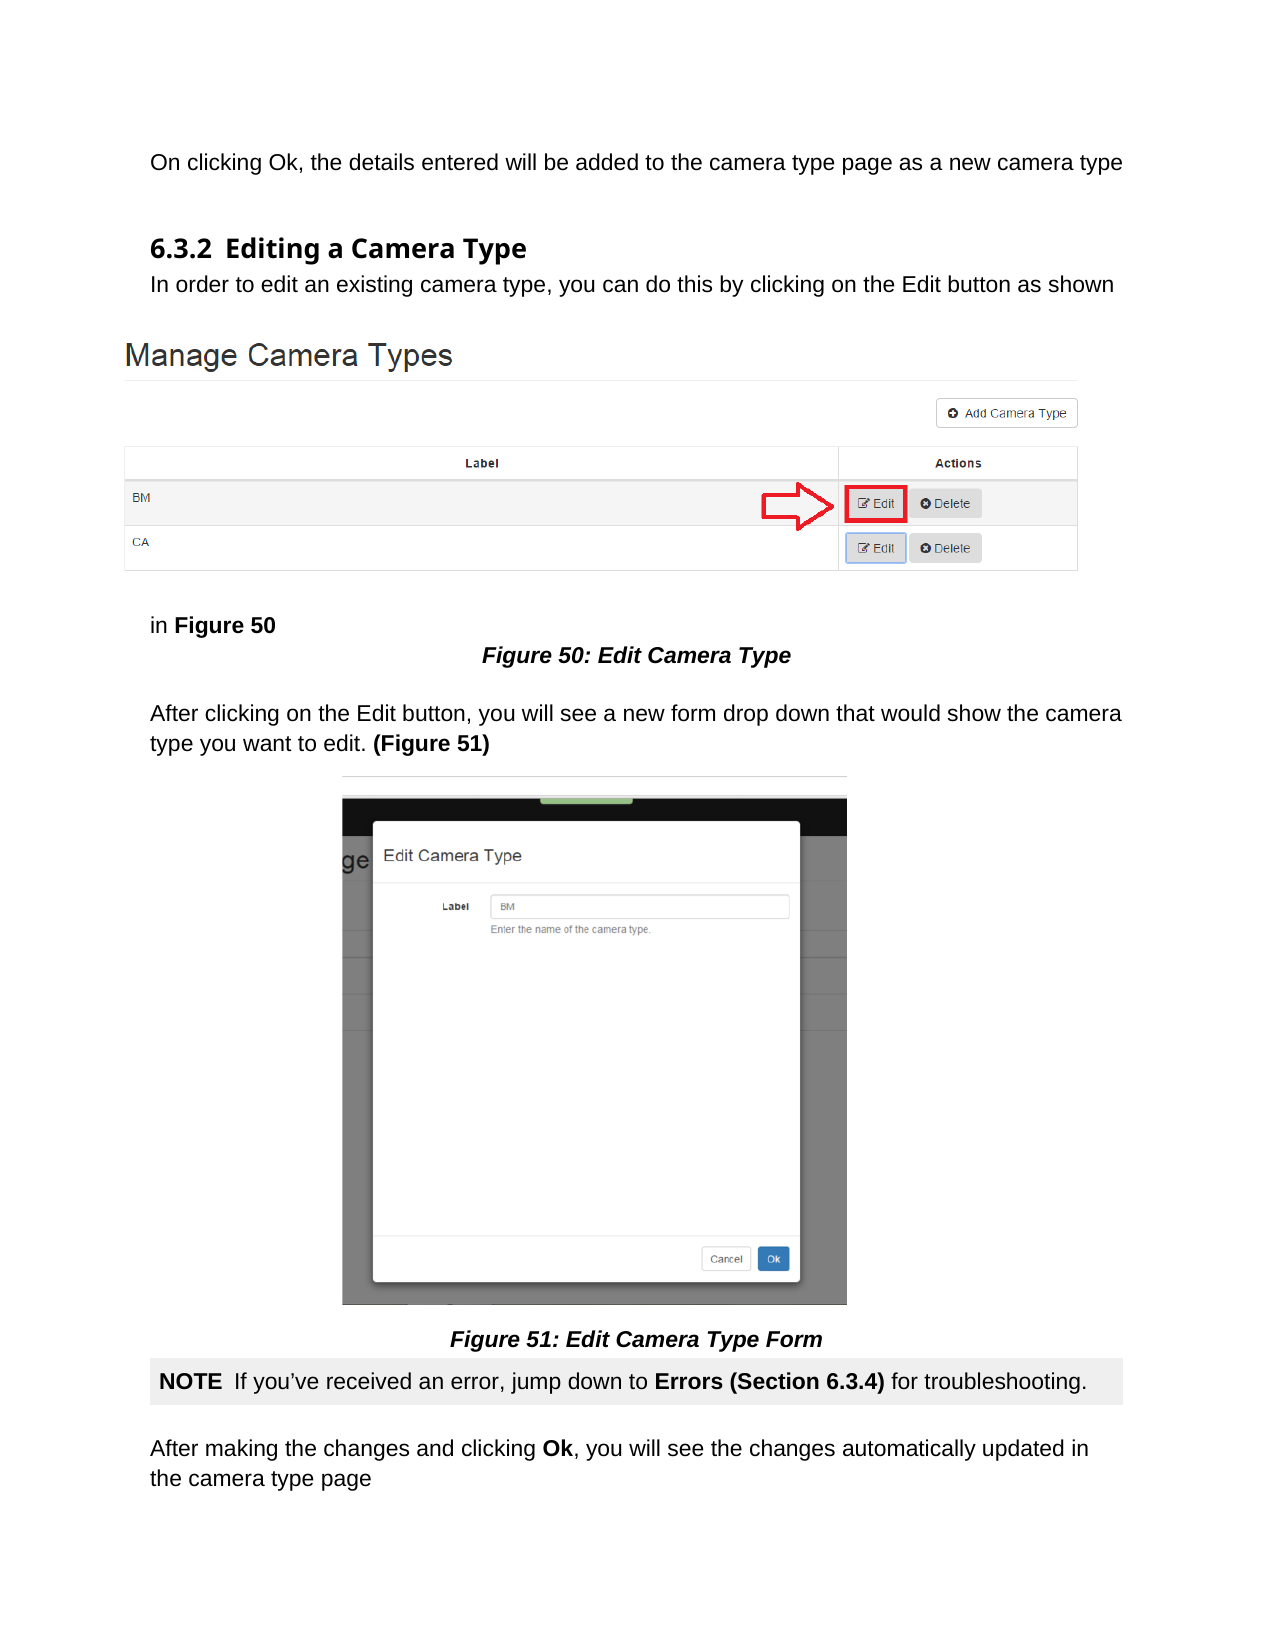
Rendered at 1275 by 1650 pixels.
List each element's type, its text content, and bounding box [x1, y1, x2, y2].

text Figure 51: Edit Camera Type Form [150, 760, 1125, 1352]
picture [118, 333, 1094, 595]
text On clicking Ok, the details entered will be added to the camera type page as a new camera type [150, 150, 1125, 176]
text After clicking on the Edit button, you will see a new form drop down that would show the camera type you want to edit. (Figure 51) [150, 701, 1125, 756]
subtitle 6.3.2 Editing a Camera Type [150, 229, 1125, 266]
text In order to edit an existing camera type, you can do this by clicking on the Edit button as shown in Figure 50 [150, 272, 1125, 639]
text Figure 50: Edit Camera Type [150, 642, 1125, 668]
text After making the changes and clicking Ok, you will see the changes automatically updated in the camera type page [150, 1436, 1125, 1491]
table_header NOTE If you’ve received an error, jump down to Errors (Section 6.3.4) for troubleshooting. [150, 1358, 1123, 1405]
picture [342, 776, 847, 1305]
